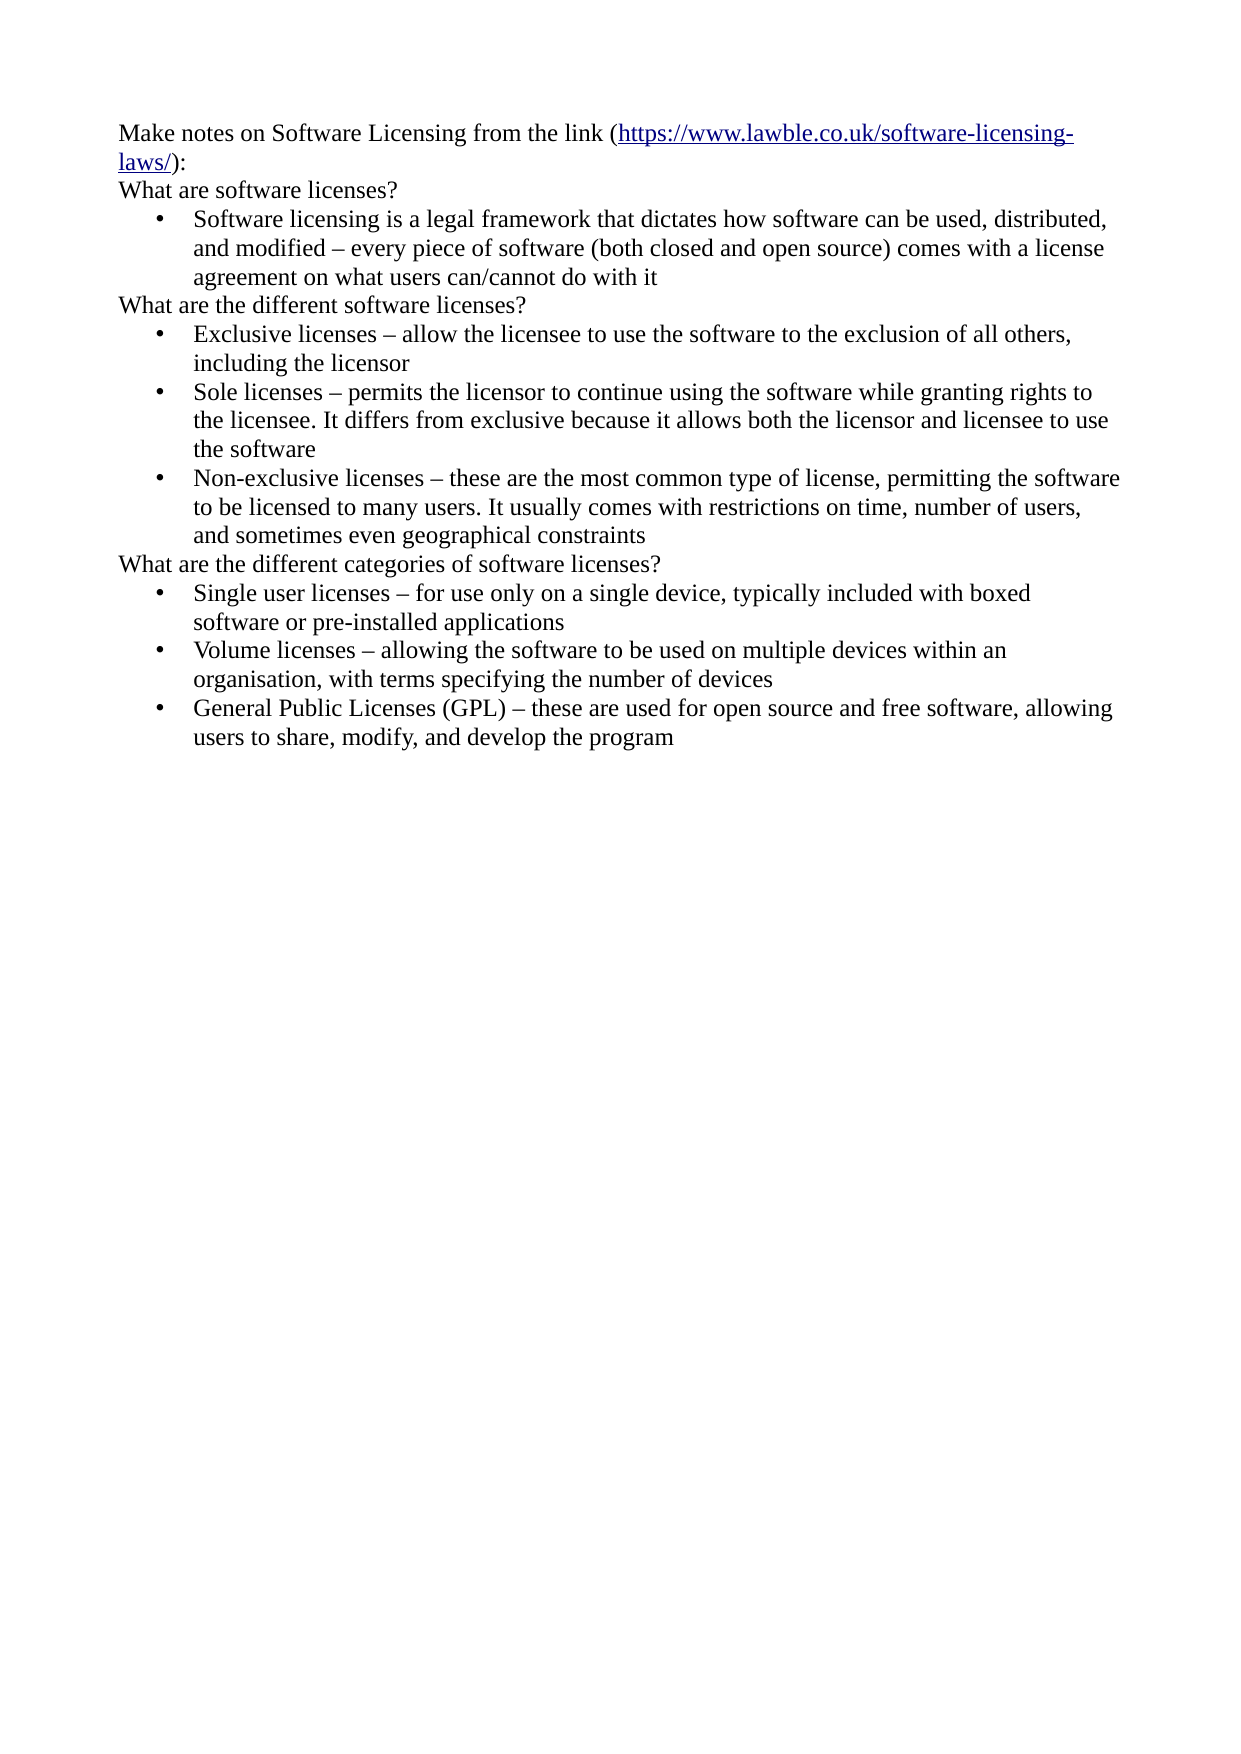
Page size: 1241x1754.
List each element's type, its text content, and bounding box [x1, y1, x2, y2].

text Make notes on Software Licensing from the link (https://www.lawble.co.uk/software-licensing-laws/): [118, 118, 1122, 176]
text What are the different software licenses? [118, 291, 1122, 319]
list Software licensing is a legal framework that dictates how software can be used, distributed, and modified – every piece of software (both closed and open source) comes with a license agreement on what users can/cannot do with it [156, 204, 1122, 291]
text What are the different categories of software licenses? [118, 549, 1122, 578]
list Exclusive licenses – allow the licensee to use the software to the exclusion of all others, including the licensor [156, 319, 1122, 377]
list Sole licenses – permits the licensor to continue using the software while granting rights to the licensee. It differs from exclusive because it allows both the licensor and licensee to use the software [156, 377, 1122, 463]
list Volume licenses – allowing the software to be used on multiple devices within an organisation, with terms specifying the number of devices [156, 636, 1122, 693]
list General Public Licenses (GPL) – these are used for open source and free software, allowing users to share, modify, and develop the program [156, 693, 1122, 751]
list Non-exclusive licenses – these are the most common type of license, permitting the software to be licensed to many users. It usually comes with restrictions on time, number of users, and sometimes even geographical constraints [156, 463, 1122, 549]
list Single user licenses – for use only on a single device, typically included with boxed software or pre-installed applications [156, 578, 1122, 636]
text What are software licenses? [118, 176, 1122, 204]
